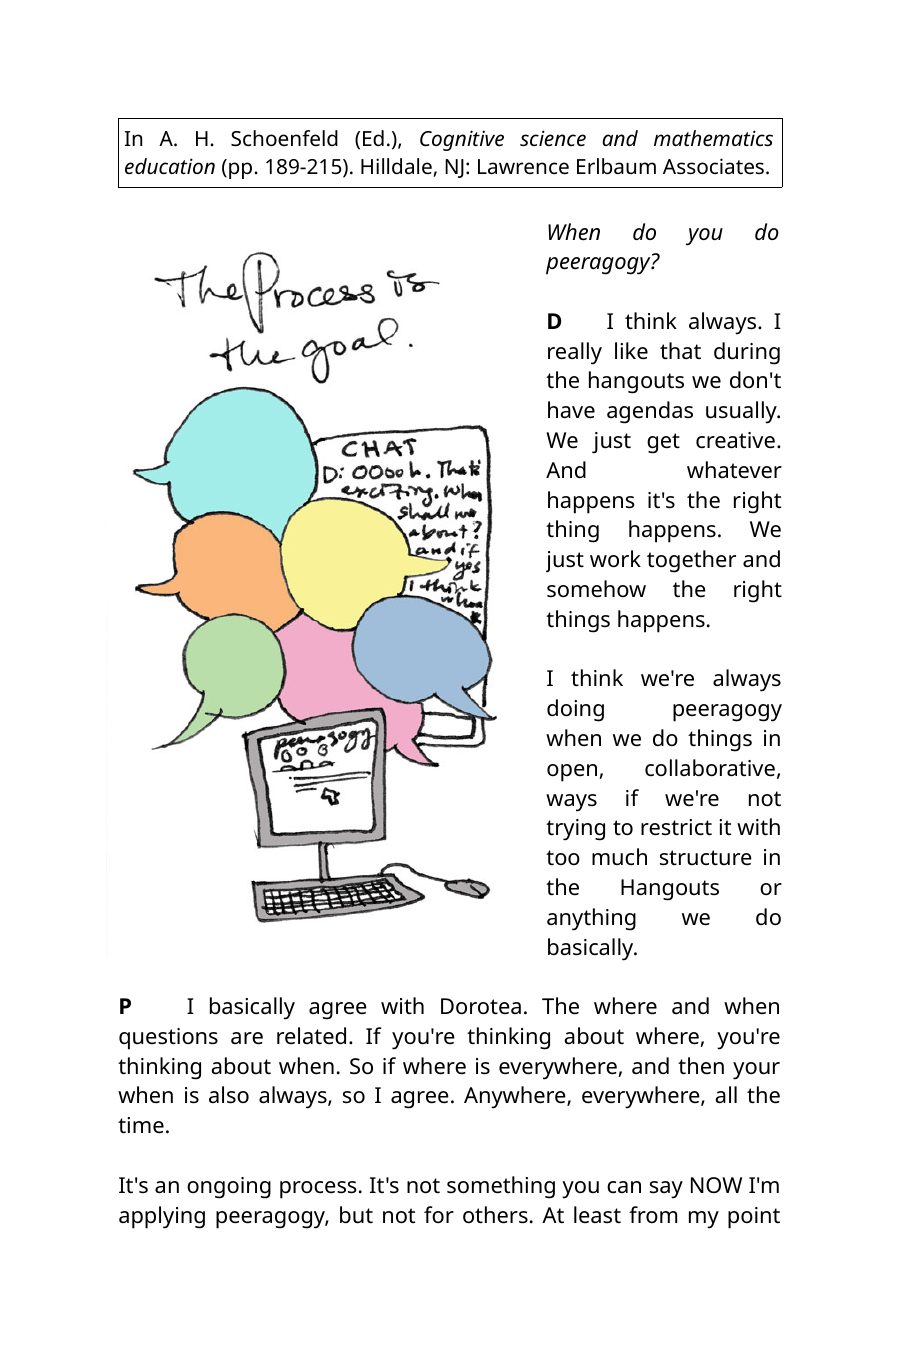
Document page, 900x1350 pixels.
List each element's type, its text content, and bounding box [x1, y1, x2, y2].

text D I think always. I really like that during the hangouts we don't have agendas usually. We just get creative. And whatever happens it's the right thing happens. We just work together and somehow the right things happens. [547, 306, 782, 633]
picture [105, 241, 547, 955]
table_header In A. H. Schoenfeld (Ed.), Cognitive science and mathematics education (pp. 189-215). Hilldale, NJ: Lawrence Erlbaum Associates. [119, 119, 782, 187]
text P I basically agree with Dorotea. The where and when questions are related. If you're thinking about where, you're thinking about when. So if where is everywhere, and then your when is also always, so I agree. Anywhere, everywhere, all the time. [118, 991, 782, 1140]
text When do you do peeragogy? [118, 216, 782, 276]
text It's an ongoing process. It's not something you can say NOW I'm applying peeragogy, but not for others. At least from my point [118, 1170, 782, 1229]
text I think we're always doing peeragogy when we do things in open, collaborative, ways if we're not trying to restrict it with too much structure in the Hangouts or anything we do basically. [118, 663, 782, 961]
